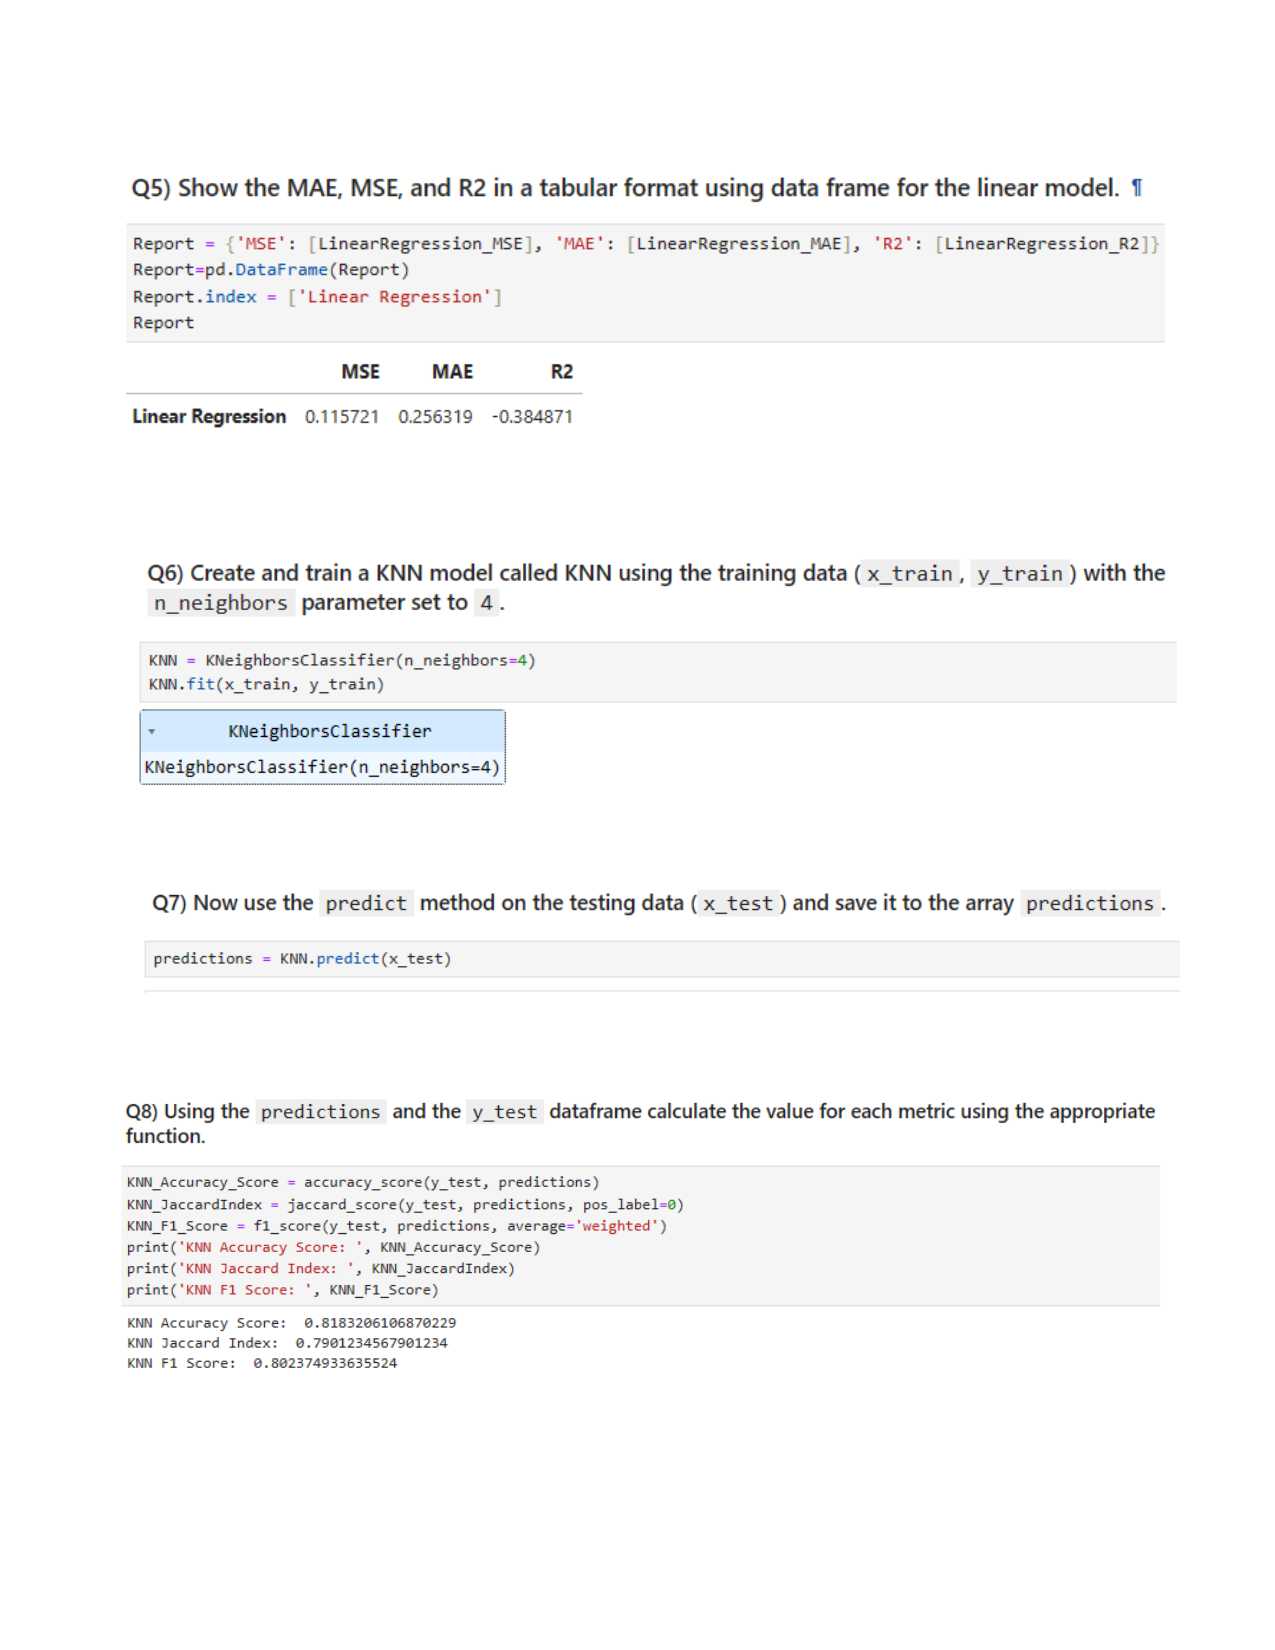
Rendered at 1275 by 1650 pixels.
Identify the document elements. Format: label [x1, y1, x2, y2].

picture [137, 557, 1177, 793]
picture [126, 172, 1166, 439]
picture [121, 1097, 1161, 1375]
picture [141, 881, 1180, 993]
